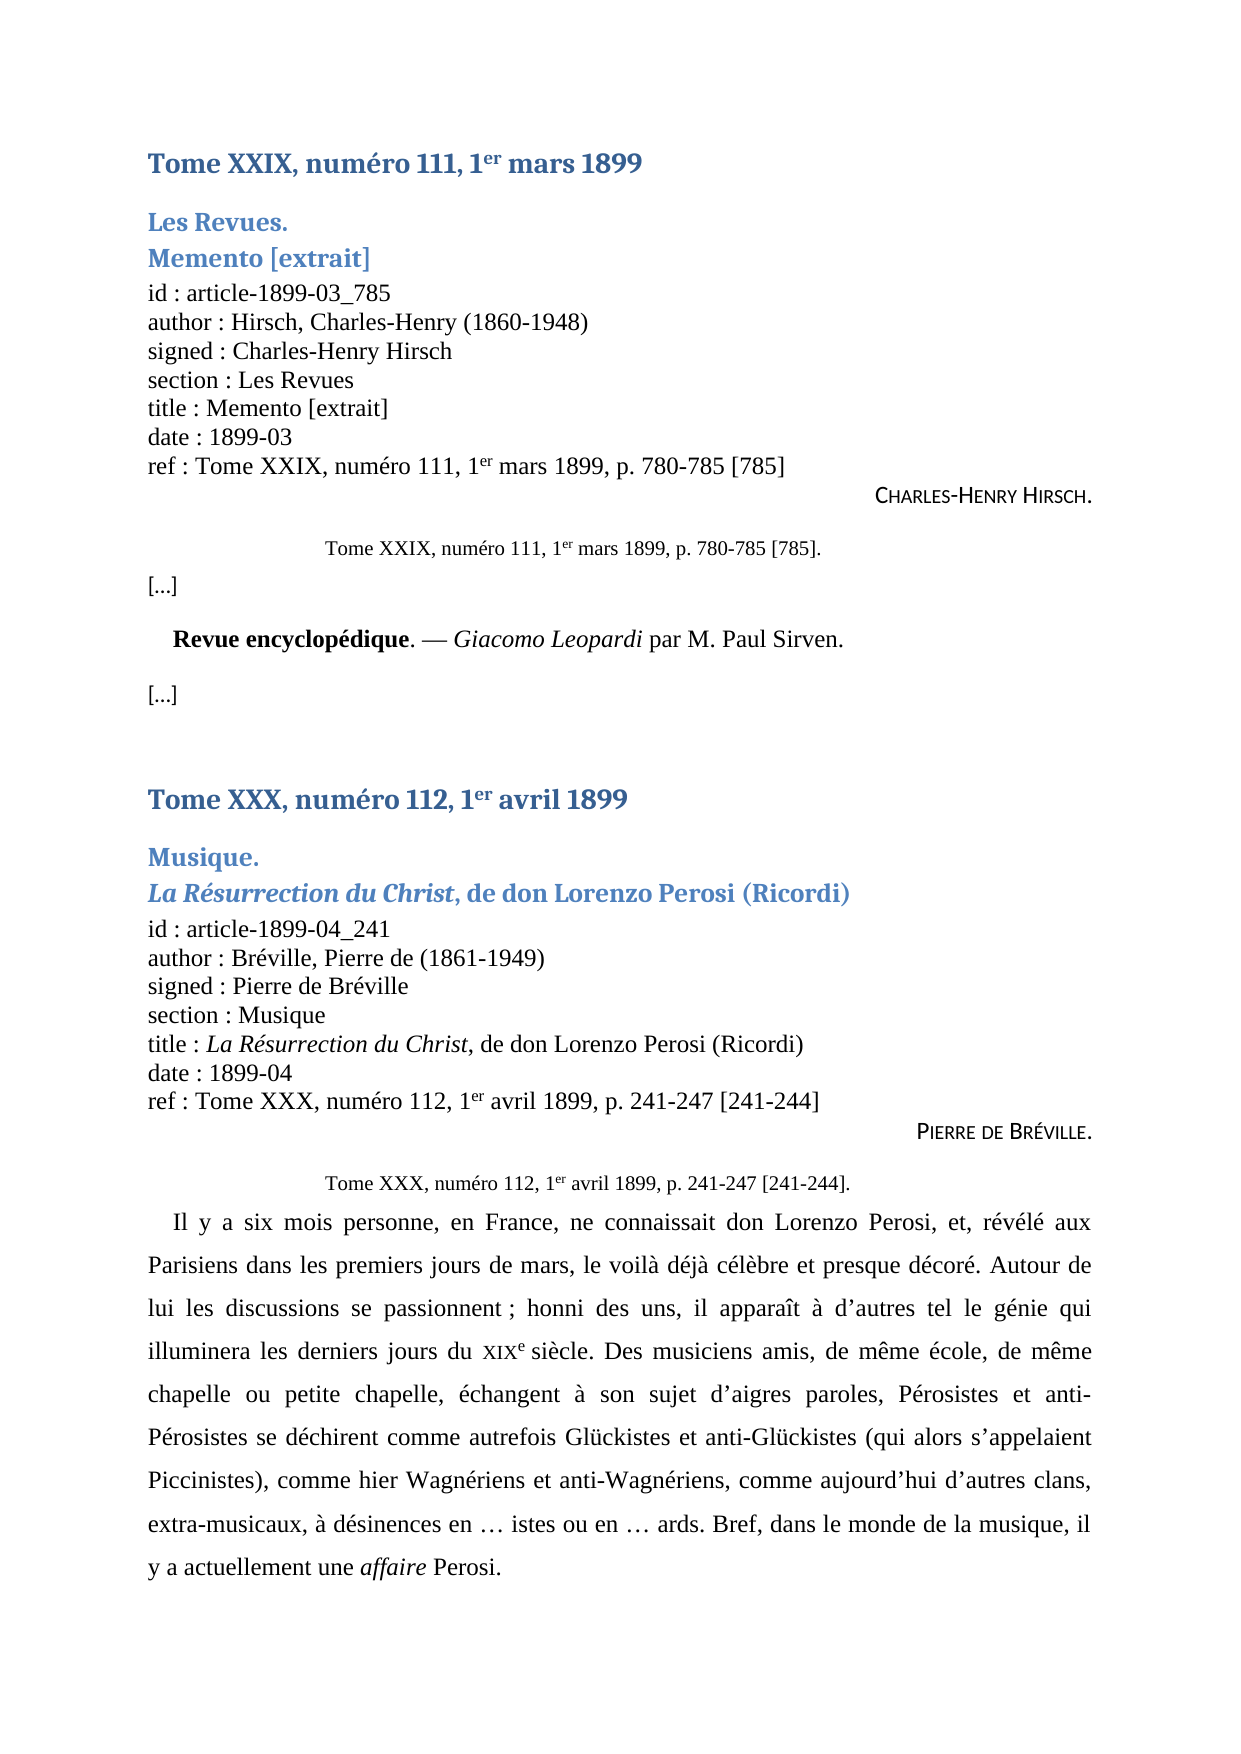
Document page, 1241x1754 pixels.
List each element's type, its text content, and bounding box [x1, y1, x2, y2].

subtitle Tome XXIX, numéro 111, 1er mars 1899 [148, 148, 1093, 181]
text […] [148, 680, 1093, 708]
text title : Memento [extrait] [148, 393, 1093, 422]
text id : article-1899-03_785 [148, 278, 1093, 307]
text Tome XXX, numéro 112, 1er avril 1899, p. 241-247 [241-244]. [325, 1171, 1093, 1195]
text signed : Charles-Henry Hirsch [148, 336, 1093, 365]
text […] [148, 571, 1093, 599]
text Pierre de Bréville. [148, 1115, 1093, 1146]
text signed : Pierre de Bréville [148, 971, 1093, 1000]
subtitle Musique. La Résurrection du Christ, de don Lorenzo Perosi (Ricordi) [148, 842, 1093, 909]
text Il y a six mois personne, en France, ne connaissait don Lorenzo Perosi, et, révélé aux Parisiens dans les premiers jours de mars, le voilà déjà célèbre et presque décoré. Autour de lui les discussions se passionnent ; honni des uns, il apparaît à d’autres tel le génie qui illuminera les derniers jours du xixe siècle. Des musiciens amis, de même école, de même chapelle ou petite chapelle, échangent à son sujet d’aigres paroles, Pérosistes et anti-Pérosistes se déchirent comme autrefois Glückistes et anti-Glückistes (qui alors s’appelaient Piccinistes), comme hier Wagnériens et anti-Wagnériens, comme aujourd’hui d’autres clans, extra-musicaux, à désinences en … istes ou en … ards. Bref, dans le monde de la musique, il y a actuellement une affaire Perosi. [148, 1207, 1093, 1581]
text id : article-1899-04_241 [148, 914, 1093, 943]
text Charles-Henry Hirsch. [148, 480, 1093, 510]
text section : Musique [148, 1000, 1093, 1029]
text author : Hirsch, Charles-Henry (1860-1948) [148, 307, 1093, 336]
text date : 1899-04 [148, 1058, 1093, 1086]
text author : Bréville, Pierre de (1861-1949) [148, 943, 1093, 971]
text Revue encyclopédique. — Giacomo Leopardi par M. Paul Sirven. [148, 624, 1093, 653]
text ref : Tome XXIX, numéro 111, 1er mars 1899, p. 780-785 [785] [148, 451, 1093, 480]
text title : La Résurrection du Christ, de don Lorenzo Perosi (Ricordi) [148, 1029, 1093, 1058]
text date : 1899-03 [148, 422, 1093, 451]
text Tome XXIX, numéro 111, 1er mars 1899, p. 780-785 [785]. [325, 536, 1093, 559]
text ref : Tome XXX, numéro 112, 1er avril 1899, p. 241-247 [241-244] [148, 1086, 1093, 1115]
subtitle Les Revues. Memento [extrait] [148, 207, 1093, 274]
subtitle Tome XXX, numéro 112, 1er avril 1899 [148, 783, 1093, 817]
text section : Les Revues [148, 365, 1093, 393]
